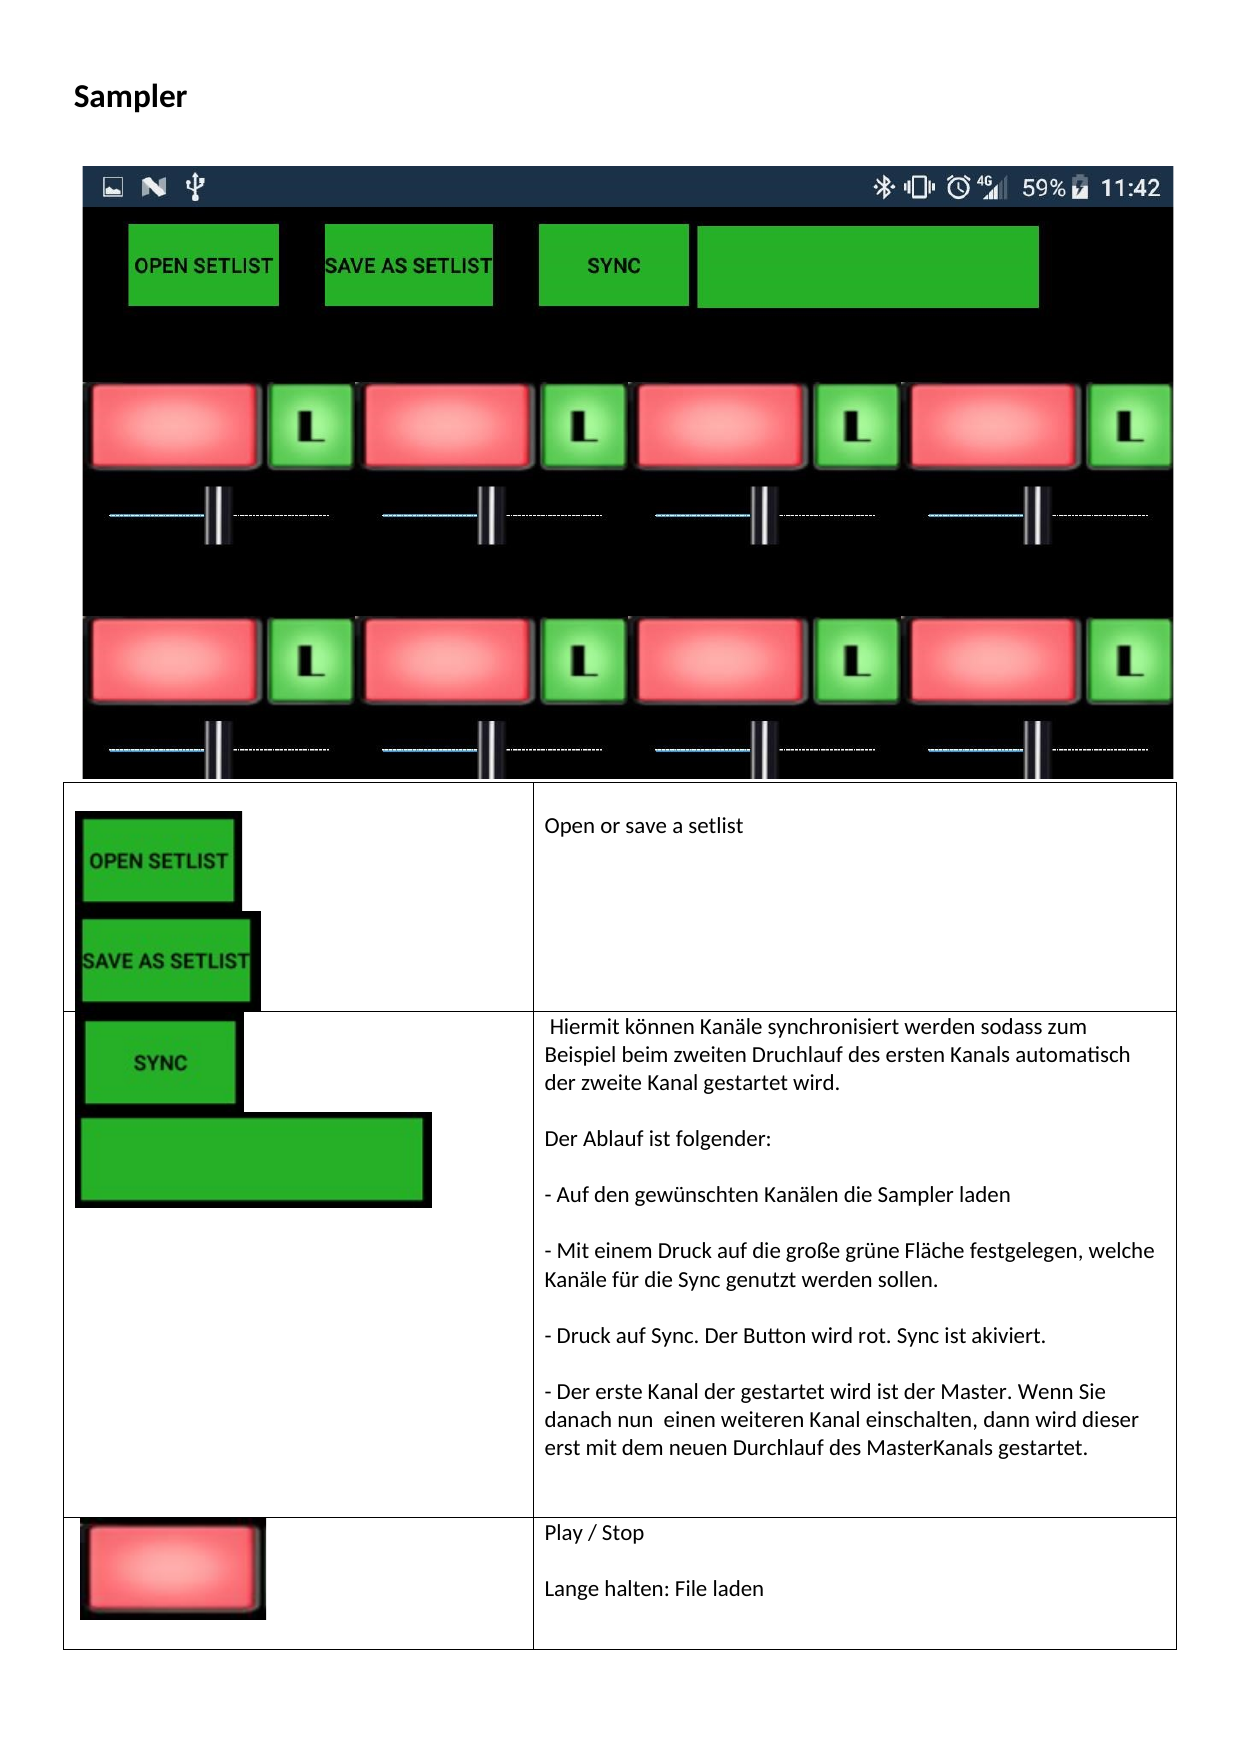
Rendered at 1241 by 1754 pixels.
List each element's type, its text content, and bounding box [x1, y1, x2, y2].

picture [75, 1012, 432, 1208]
picture [82, 166, 1174, 779]
table_cell [64, 1012, 533, 1517]
picture [80, 1518, 267, 1620]
table_header Open or save a setlist [534, 783, 1176, 1011]
table_cell Hiermit können Kanäle synchronisiert werden sodass zum Beispiel beim zweiten Druchlauf des ersten Kanals automatisch der zweite Kanal gestartet wird. Der Ablauf ist folgender: - Auf den gewünschten Kanälen die Sampler laden - Mit einem Druck auf die große grüne Fläche festgelegen, welche Kanäle für die Sync genutzt werden sollen. - Druck auf Sync. Der Button wird rot. Sync ist akiviert. - Der erste Kanal der gestartet wird ist der Master. Wenn Sie danach nun einen weiteren Kanal einschalten, dann wird dieser erst mit dem neuen Durchlauf des MasterKanals gestartet. [534, 1012, 1176, 1517]
table_header [64, 783, 533, 1011]
picture [75, 811, 261, 1011]
subtitle Sampler [73, 76, 1173, 116]
table_cell [64, 1518, 533, 1649]
table_cell Play / Stop Lange halten: File laden [534, 1518, 1176, 1649]
